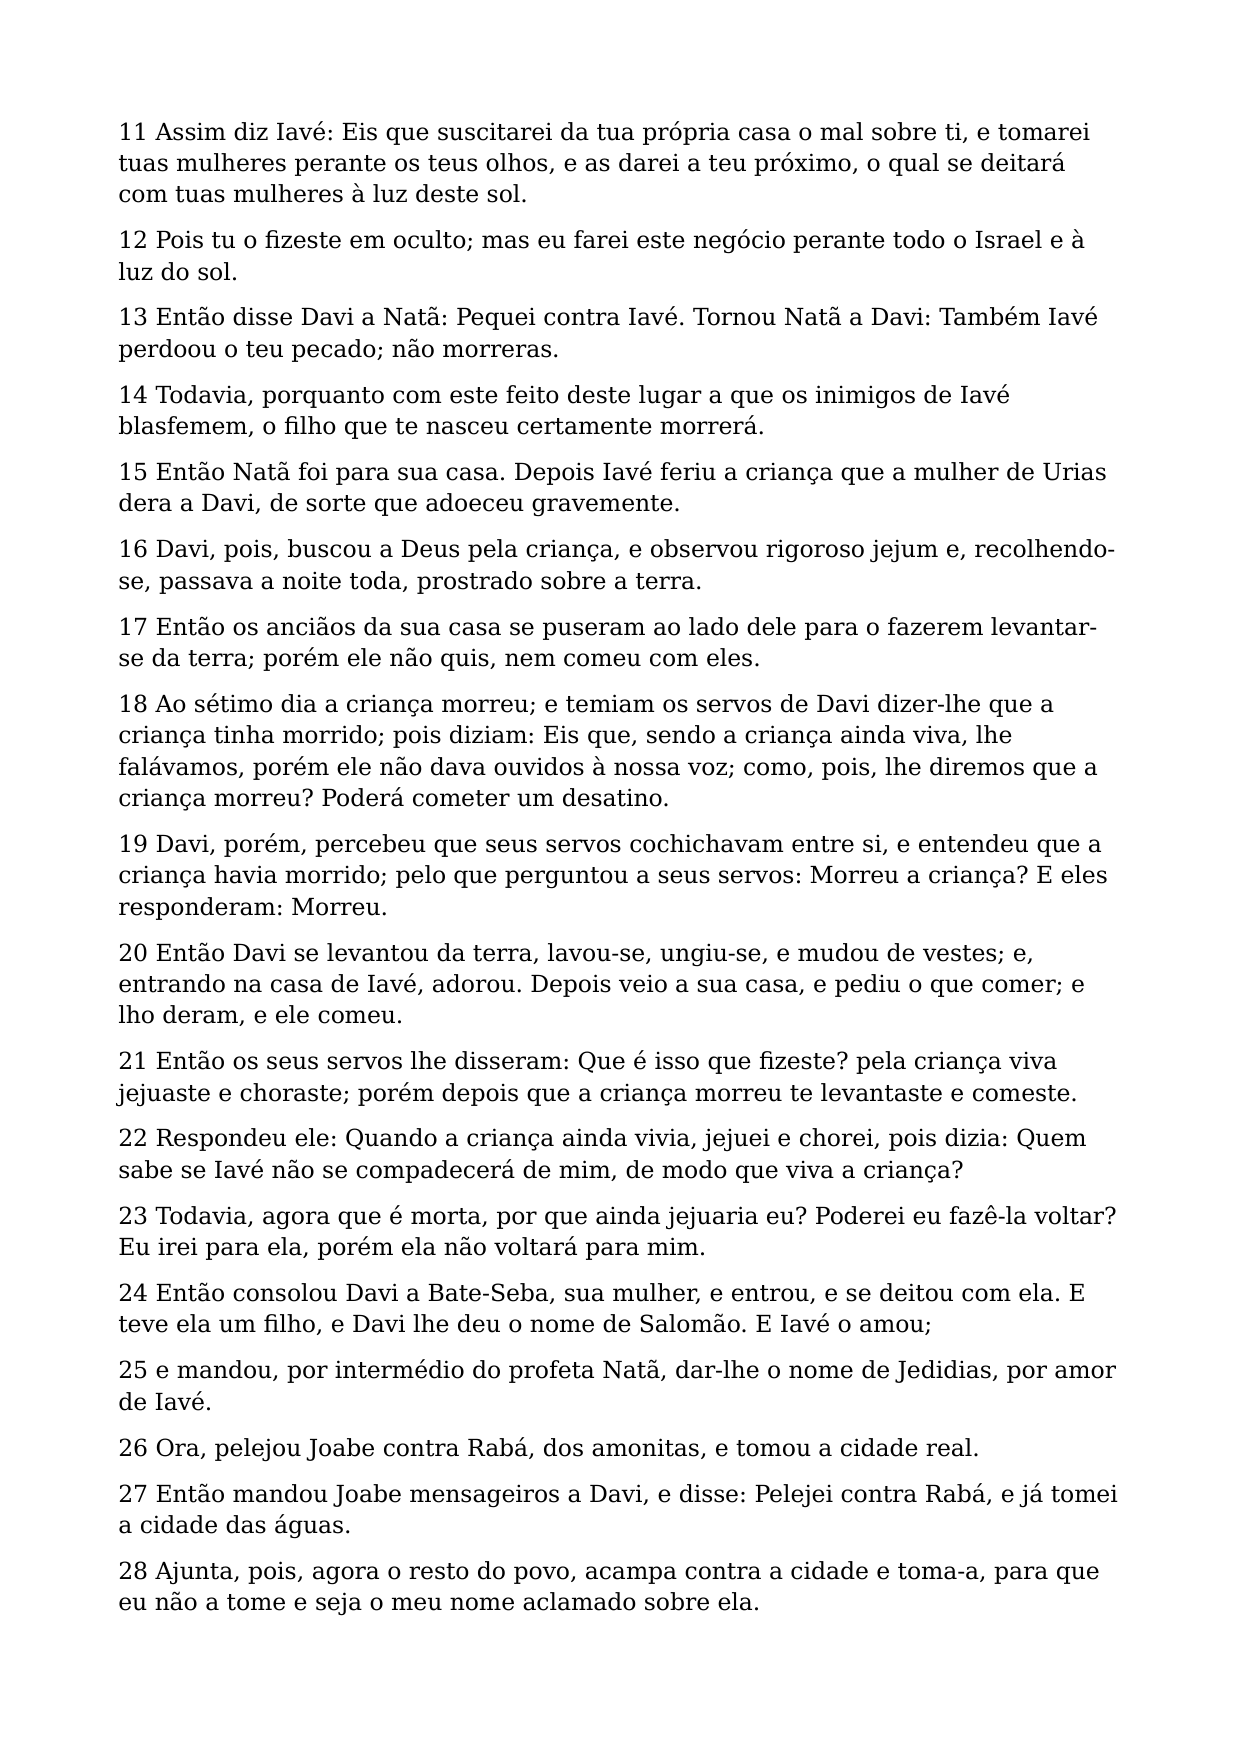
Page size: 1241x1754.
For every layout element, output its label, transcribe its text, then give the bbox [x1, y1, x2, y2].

text 22 Respondeu ele: Quando a criança ainda vivia, jejuei e chorei, pois dizia: Quem sabe se Iavé não se compadecerá de mim, de modo que viva a criança? [118, 1125, 1122, 1184]
text 17 Então os anciãos da sua casa se puseram ao lado dele para o fazerem levantar-se da terra; porém ele não quis, nem comeu com eles. [118, 613, 1122, 672]
text 27 Então mandou Joabe mensageiros a Davi, e disse: Pelejei contra Rabá, e já tomei a cidade das águas. [118, 1480, 1122, 1539]
text 21 Então os seus servos lhe disseram: Que é isso que fizeste? pela criança viva jejuaste e choraste; porém depois que a criança morreu te levantaste e comeste. [118, 1048, 1122, 1106]
text 18 Ao sétimo dia a criança morreu; e temiam os servos de Davi dizer-lhe que a criança tinha morrido; pois diziam: Eis que, sendo a criança ainda viva, lhe falávamos, porém ele não dava ouvidos à nossa voz; como, pois, lhe diremos que a criança morreu? Poderá cometer um desatino. [118, 691, 1122, 812]
text 12 Pois tu o fizeste em oculto; mas eu farei este negócio perante todo o Israel e à luz do sol. [118, 227, 1122, 285]
text 23 Todavia, agora que é morta, por que ainda jejuaria eu? Poderei eu fazê-la voltar? Eu irei para ela, porém ela não voltará para mim. [118, 1202, 1122, 1261]
text 28 Ajunta, pois, agora o resto do povo, acampa contra a cidade e toma-a, para que eu não a tome e seja o meu nome aclamado sobre ela. [118, 1557, 1122, 1616]
text 26 Ora, pelejou Joabe contra Rabá, dos amonitas, e tomou a cidade real. [118, 1434, 1122, 1462]
text 15 Então Natã foi para sua casa. Depois Iavé feriu a criança que a mulher de Urias dera a Davi, de sorte que adoeceu gravemente. [118, 459, 1122, 517]
text 14 Todavia, porquanto com este feito deste lugar a que os inimigos de Iavé blasfemem, o filho que te nasceu certamente morrerá. [118, 381, 1122, 440]
text 13 Então disse Davi a Natã: Pequei contra Iavé. Tornou Natã a Davi: Também Iavé perdoou o teu pecado; não morreras. [118, 304, 1122, 363]
text 19 Davi, porém, percebeu que seus servos cochichavam entre si, e entendeu que a criança havia morrido; pelo que perguntou a seus servos: Morreu a criança? E eles responderam: Morreu. [118, 831, 1122, 921]
text 16 Davi, pois, buscou a Deus pela criança, e observou rigoroso jejum e, recolhendo-se, passava a noite toda, prostrado sobre a terra. [118, 536, 1122, 594]
text 20 Então Davi se levantou da terra, lavou-se, ungiu-se, e mudou de vestes; e, entrando na casa de Iavé, adorou. Depois veio a sua casa, e pediu o que comer; e lho deram, e ele comeu. [118, 939, 1122, 1029]
text 25 e mandou, por intermédio do profeta Natã, dar-lhe o nome de Jedidias, por amor de Iavé. [118, 1357, 1122, 1416]
text 24 Então consolou Davi a Bate-Seba, sua mulher, e entrou, e se deitou com ela. E teve ela um filho, e Davi lhe deu o nome de Salomão. E Iavé o amou; [118, 1280, 1122, 1338]
text 11 Assim diz Iavé: Eis que suscitarei da tua própria casa o mal sobre ti, e tomarei tuas mulheres perante os teus olhos, e as darei a teu próximo, o qual se deitará com tuas mulheres à luz deste sol. [118, 118, 1122, 208]
